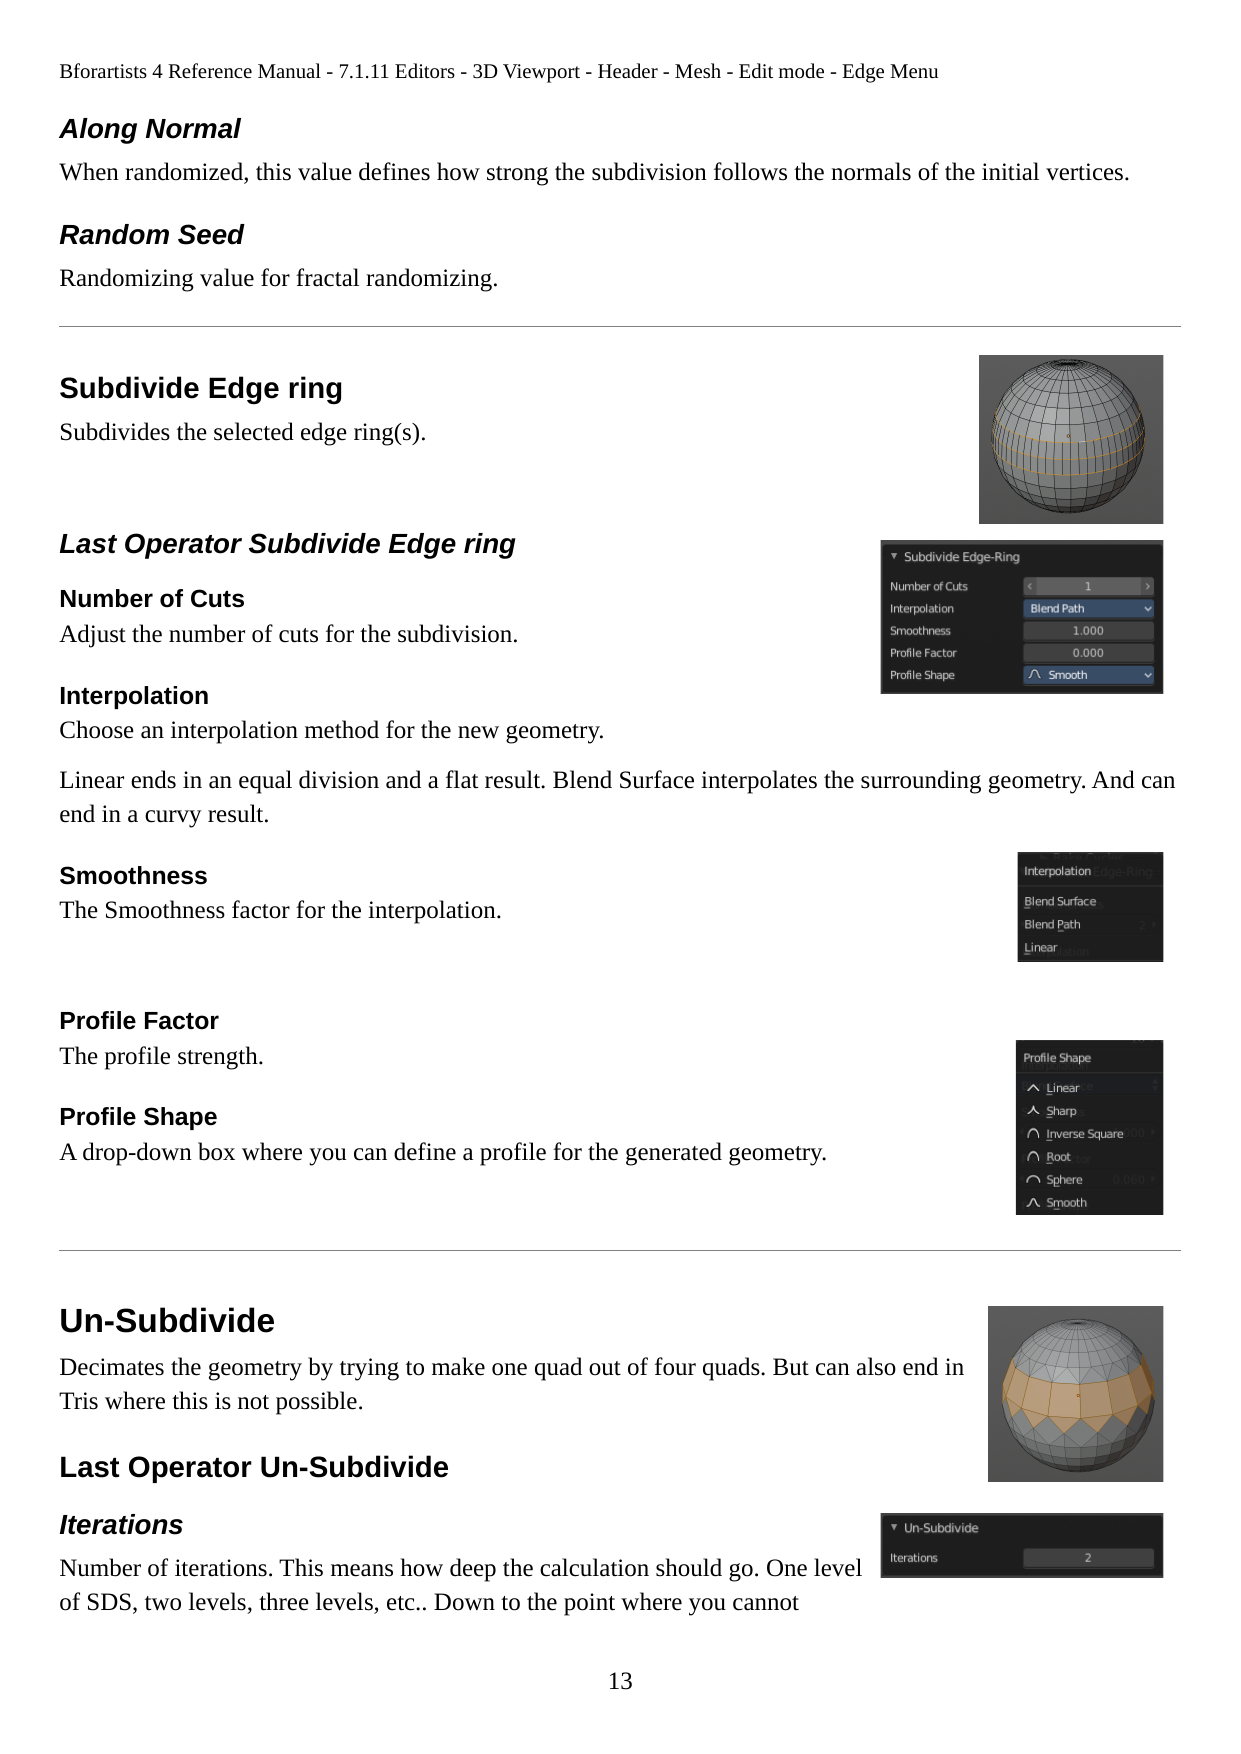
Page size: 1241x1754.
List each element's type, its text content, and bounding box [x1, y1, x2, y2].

subtitle Number of Cuts [59, 584, 880, 613]
subtitle Random Seed [59, 218, 1181, 250]
picture [1017, 852, 1164, 962]
subtitle Iterations [59, 1508, 1181, 1540]
subtitle Un-Subdivide [59, 1300, 1181, 1339]
text When randomized, this value defines how strong the subdivision follows the normals of the initial vertices. [59, 157, 1181, 186]
text Adjust the number of cuts for the subdivision. [59, 619, 880, 648]
subtitle [1164, 1102, 1181, 1131]
text [1164, 1041, 1181, 1070]
subtitle Profile Shape [59, 1102, 1015, 1131]
text Linear ends in an equal division and a flat result. Blend Surface interpolates the surrounding geometry. And can end in a curvy result. [59, 765, 1181, 828]
picture [880, 540, 1164, 694]
picture [979, 355, 1164, 524]
text The Smoothness factor for the interpolation. [59, 896, 1017, 924]
subtitle Profile Factor [59, 1006, 1181, 1035]
subtitle [1164, 584, 1181, 613]
text Decimates the geometry by trying to make one quad out of four quads. But can also end in Tris where this is not possible. [59, 1352, 988, 1415]
subtitle Subdivide Edge ring [59, 371, 979, 404]
picture [988, 1306, 1164, 1482]
subtitle Interpolation [59, 681, 1181, 709]
picture [1015, 1040, 1164, 1215]
text The profile strength. [59, 1041, 1015, 1070]
text Choose an interpolation method for the new geometry. [59, 716, 1181, 744]
picture [880, 1513, 1164, 1578]
text A drop-down box where you can define a profile for the generated geometry. [59, 1137, 1015, 1166]
subtitle [1164, 861, 1181, 889]
subtitle Last Operator Un-Subdivide [59, 1450, 1181, 1483]
text Subdivides the selected edge ring(s). [59, 417, 979, 446]
subtitle Along Normal [59, 113, 1181, 144]
text Number of iterations. This means how deep the calculation should go. One level of SDS, two levels, three levels, etc.. Down to the point where you cannot [59, 1553, 1181, 1616]
text Randomizing value for fractal randomizing. [59, 263, 1181, 292]
subtitle Smoothness [59, 861, 1017, 889]
subtitle [1164, 371, 1181, 404]
subtitle Last Operator Subdivide Edge ring [59, 528, 1181, 559]
